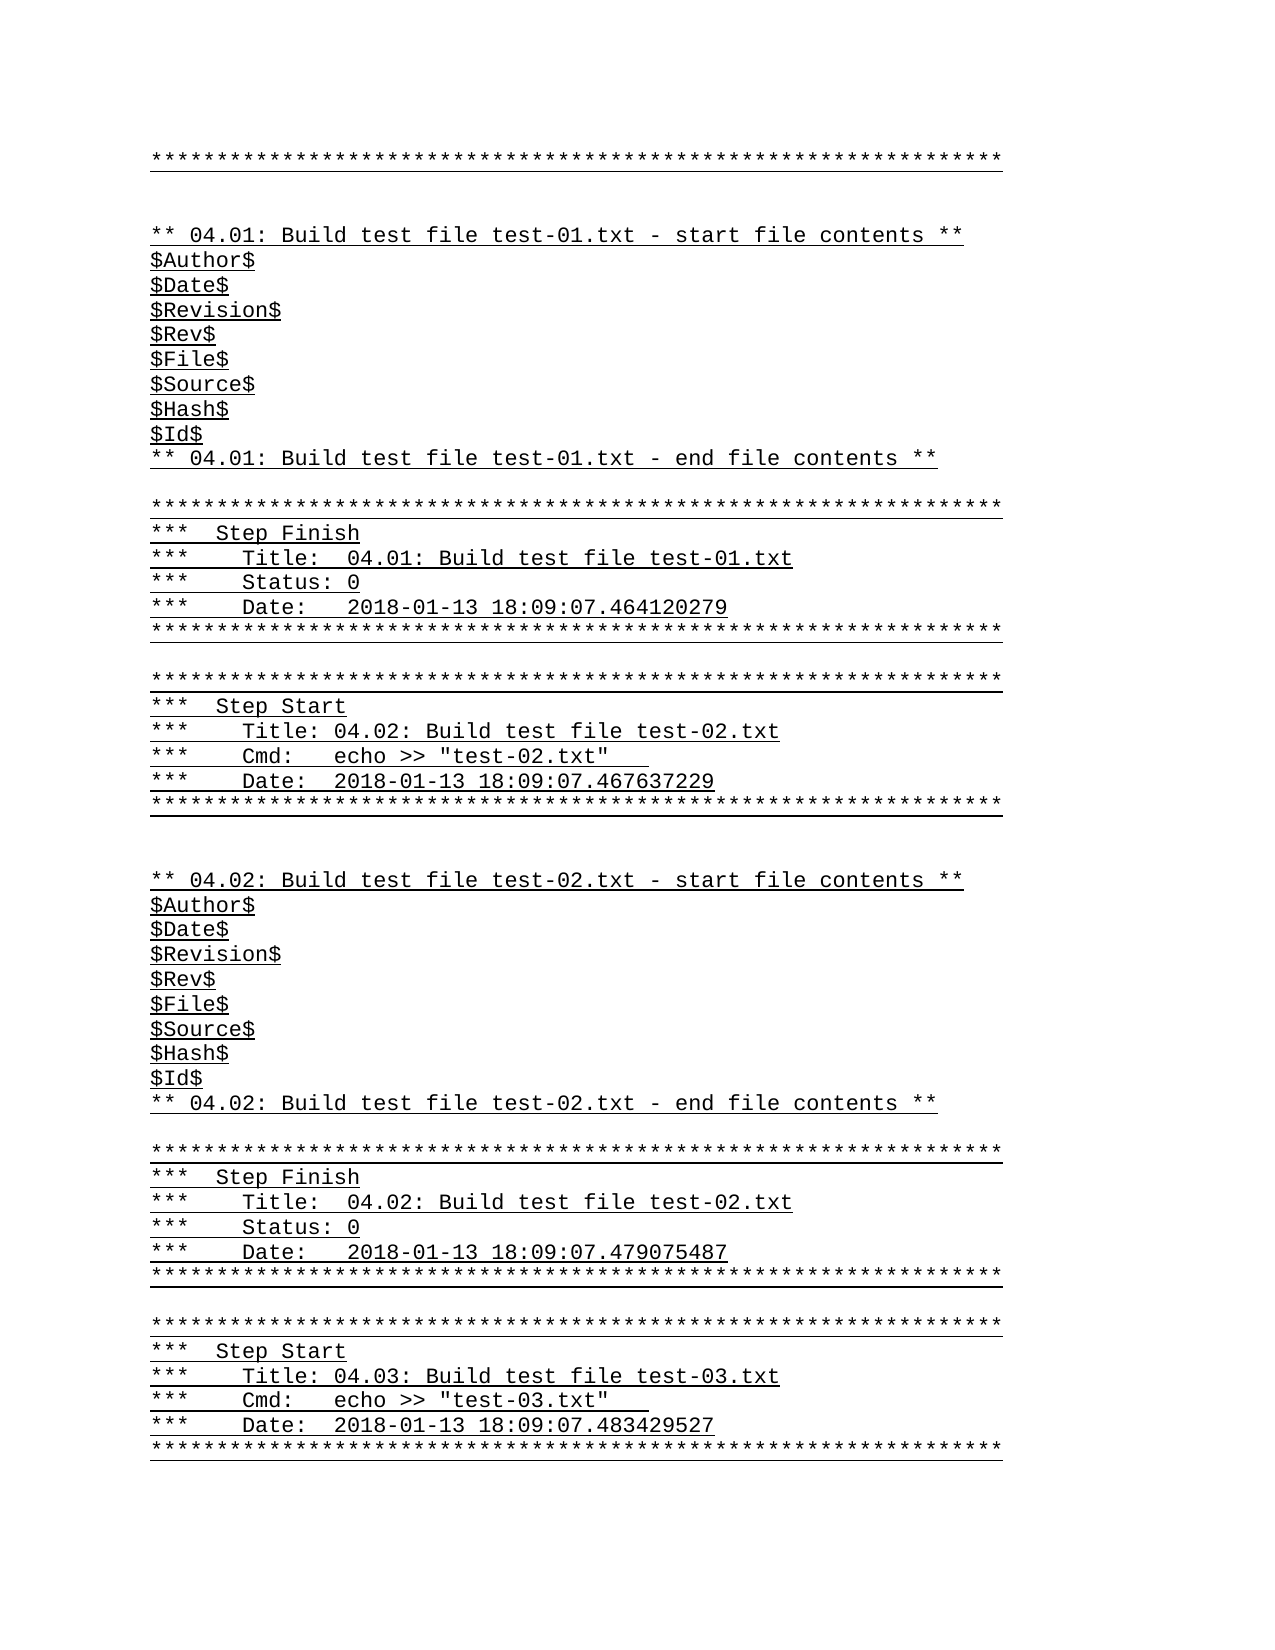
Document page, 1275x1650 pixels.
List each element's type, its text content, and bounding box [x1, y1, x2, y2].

text *** Date: 2018-01-13 18:09:07.464120279 [150, 596, 1125, 621]
text ***************************************************************** [150, 497, 1125, 522]
text $File$ [150, 348, 1125, 373]
text $Revision$ [150, 943, 1125, 968]
text $Author$ [150, 894, 1125, 918]
text *** Date: 2018-01-13 18:09:07.467637229 [150, 770, 1125, 794]
text ** 04.02: Build test file test-02.txt - end file contents ** [150, 1092, 1125, 1117]
text $Id$ [150, 1067, 1125, 1092]
text *** Step Start [150, 1340, 1125, 1365]
text ***************************************************************** [150, 1142, 1125, 1166]
text ** 04.01: Build test file test-01.txt - end file contents ** [150, 447, 1125, 472]
text ***************************************************************** [150, 1439, 1125, 1464]
text $Revision$ [150, 299, 1125, 323]
text *** Title: 04.03: Build test file test-03.txt [150, 1365, 1125, 1389]
text *** Title: 04.02: Build test file test-02.txt [150, 1191, 1125, 1216]
text ***************************************************************** [150, 1315, 1125, 1340]
text ***************************************************************** [150, 1266, 1125, 1290]
text ** 04.02: Build test file test-02.txt - start file contents ** [150, 869, 1125, 894]
text *** Cmd: echo >> "test-03.txt" [150, 1389, 1125, 1414]
text *** Date: 2018-01-13 18:09:07.479075487 [150, 1241, 1125, 1266]
text $Hash$ [150, 398, 1125, 423]
text $Date$ [150, 918, 1125, 943]
text *** Title: 04.02: Build test file test-02.txt [150, 720, 1125, 745]
text $Rev$ [150, 323, 1125, 348]
text $Hash$ [150, 1042, 1125, 1067]
text $Author$ [150, 249, 1125, 274]
text $Rev$ [150, 968, 1125, 993]
text ***************************************************************** [150, 794, 1125, 819]
text *** Status: 0 [150, 1216, 1125, 1241]
text ***************************************************************** [150, 671, 1125, 695]
text *** Title: 04.01: Build test file test-01.txt [150, 547, 1125, 571]
text *** Step Finish [150, 1166, 1125, 1191]
text $Id$ [150, 423, 1125, 447]
text *** Step Finish [150, 522, 1125, 547]
text ** 04.01: Build test file test-01.txt - start file contents ** [150, 224, 1125, 249]
text $Source$ [150, 373, 1125, 398]
text $Date$ [150, 274, 1125, 299]
text *** Cmd: echo >> "test-02.txt" [150, 745, 1125, 770]
text *** Date: 2018-01-13 18:09:07.483429527 [150, 1414, 1125, 1439]
text $File$ [150, 993, 1125, 1018]
text ***************************************************************** [150, 150, 1125, 175]
text ***************************************************************** [150, 621, 1125, 646]
text $Source$ [150, 1018, 1125, 1042]
text *** Status: 0 [150, 571, 1125, 596]
text *** Step Start [150, 695, 1125, 720]
